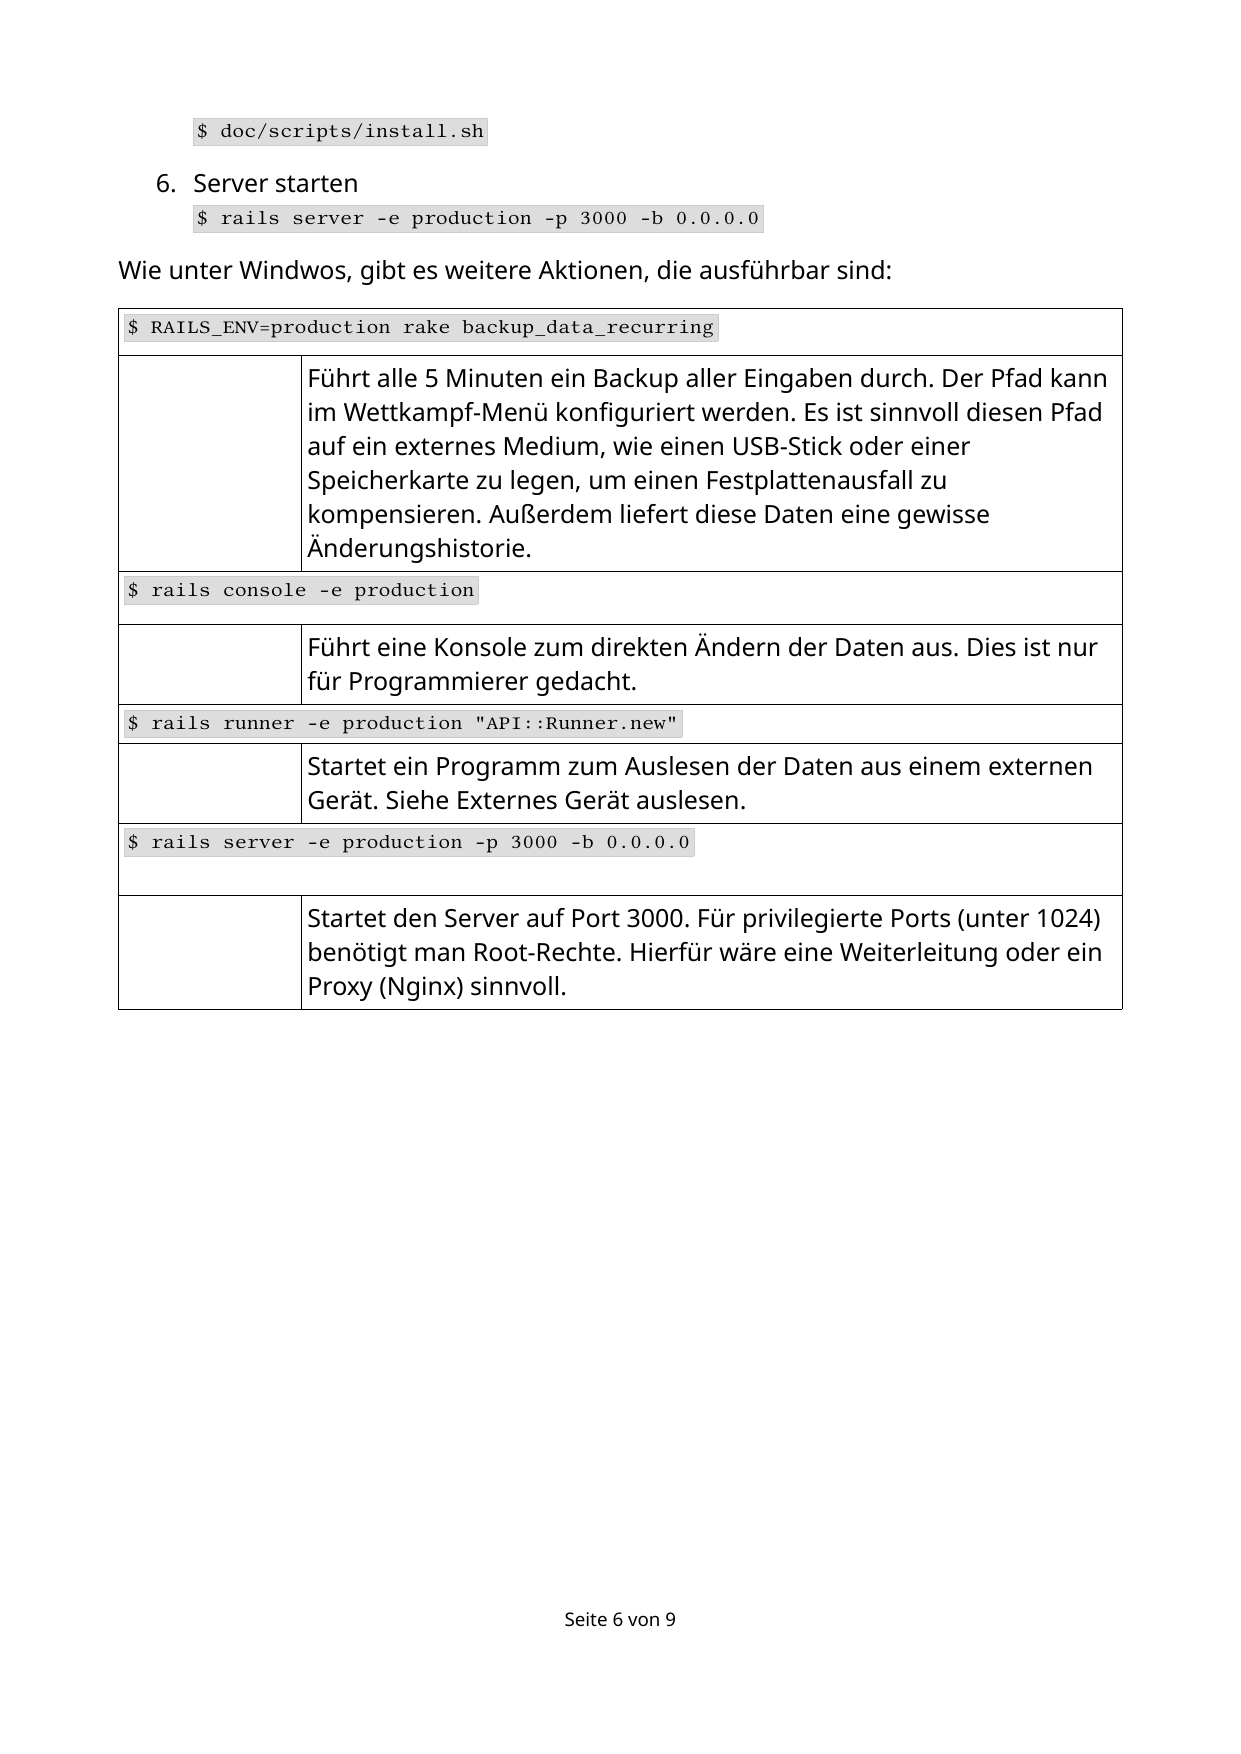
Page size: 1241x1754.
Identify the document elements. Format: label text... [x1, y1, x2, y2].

table_cell Startet den Server auf Port 3000. Für privilegierte Ports (unter 1024) benötigt man Root-Rechte. Hierfür wäre eine Weiterleitung oder ein Proxy (Nginx) sinnvoll. [302, 896, 1122, 1008]
table_cell Führt alle 5 Minuten ein Backup aller Eingaben durch. Der Pfad kann im Wettkampf-Menü konfiguriert werden. Es ist sinnvoll diesen Pfad auf ein externes Medium, wie einen USB-Stick oder einer Speicherkarte zu legen, um einen Festplattenausfall zu kompensieren. Außerdem liefert diese Daten eine gewisse Änderungshistorie. [302, 356, 1122, 571]
table_cell $ rails console -e production [119, 572, 1122, 624]
list Gems installieren und konfigurieren $ doc/scripts/install.sh [488, 118, 1122, 146]
table_cell [119, 356, 301, 571]
text Wie unter Windwos, gibt es weitere Aktionen, die ausführbar sind: [118, 252, 1122, 286]
table_cell Startet ein Programm zum Auslesen der Daten aus einem externen Gerät. Siehe Externes Gerät auslesen. [302, 744, 1122, 822]
table_cell $ rails server -e production -p 3000 -b 0.0.0.0 [119, 824, 1122, 895]
table_cell $ rails runner -e production "API::Runner.new" [119, 705, 1122, 743]
table_cell [119, 744, 301, 822]
table_header $ RAILS_ENV=production rake backup_data_recurring [119, 309, 1122, 355]
table_cell [119, 896, 301, 1008]
table_cell [119, 625, 301, 704]
table_cell Führt eine Konsole zum direkten Ändern der Daten aus. Dies ist nur für Programmierer gedacht. [302, 625, 1122, 704]
list Server starten $ rails server -e production -p 3000 -b 0.0.0.0 [156, 166, 1122, 232]
